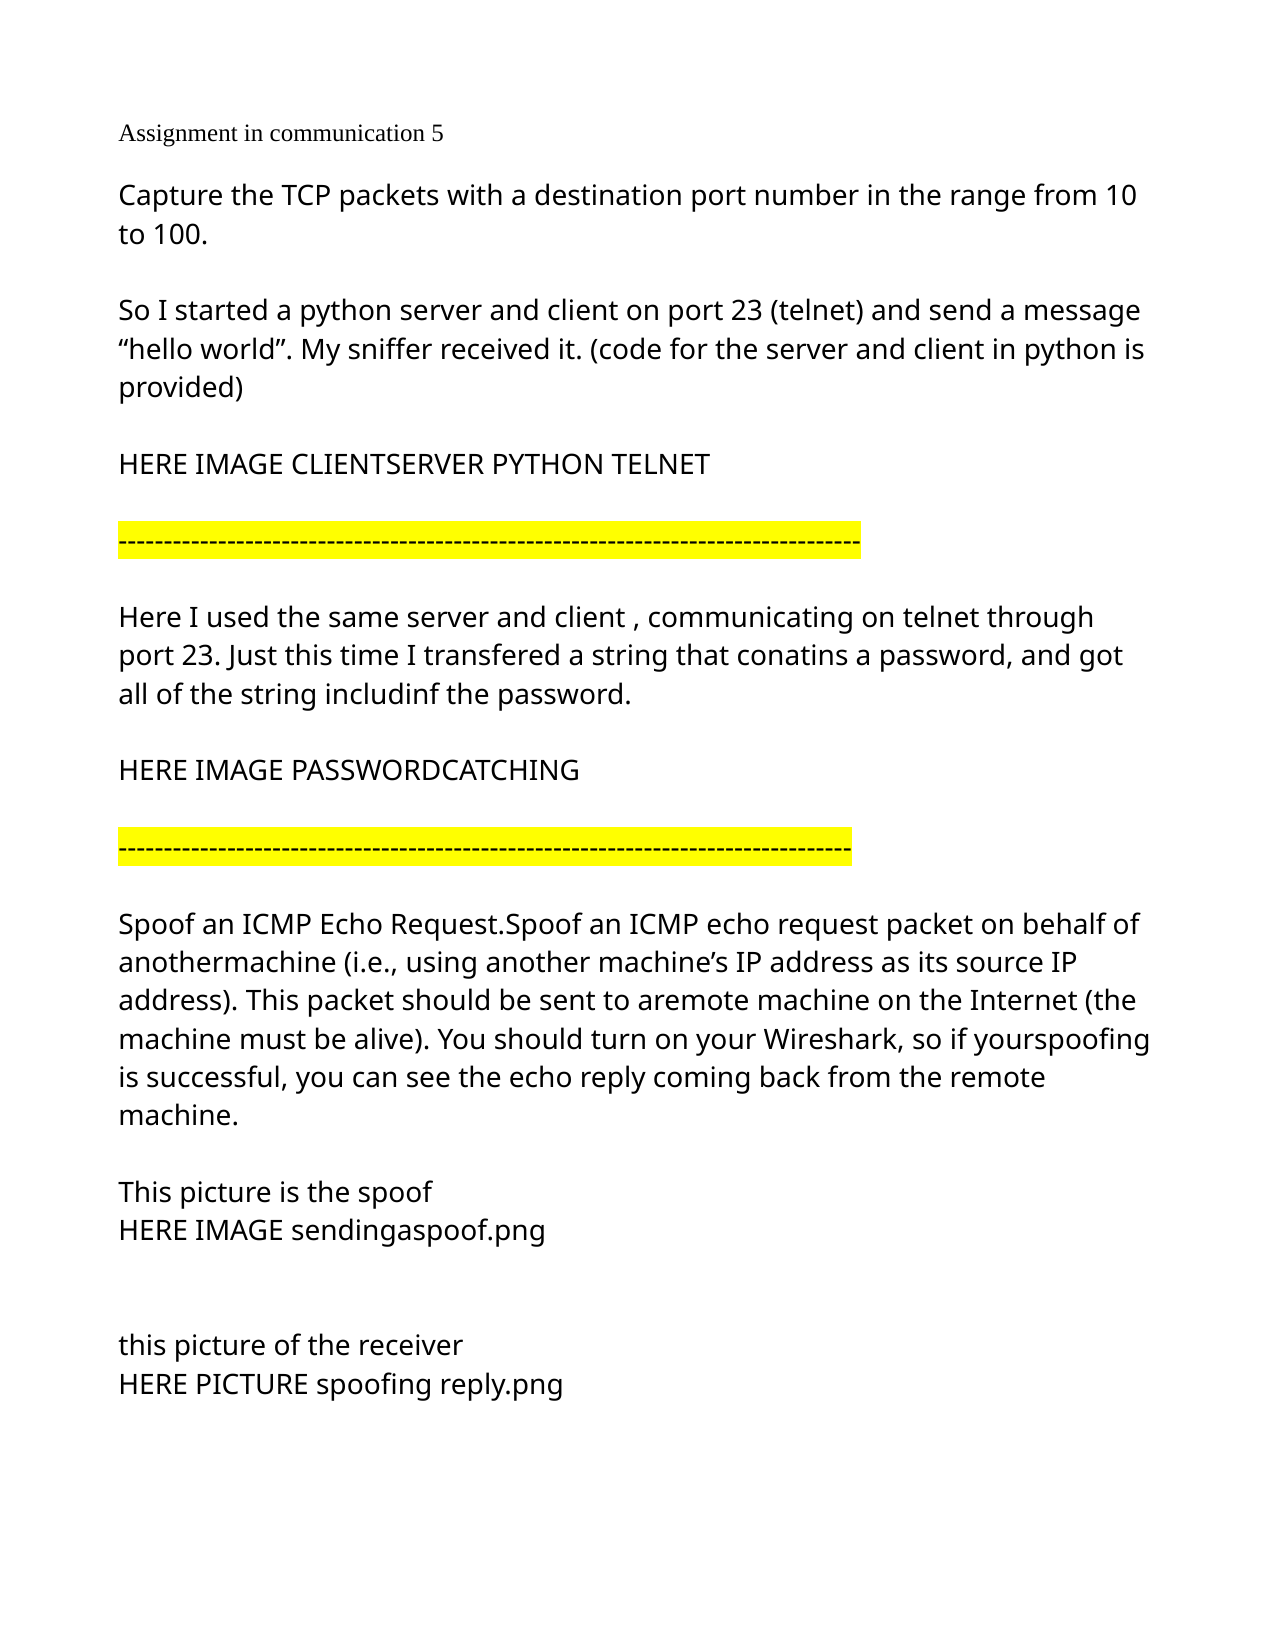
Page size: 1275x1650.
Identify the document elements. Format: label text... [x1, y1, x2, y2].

text HERE IMAGE PASSWORDCATCHING [118, 751, 1157, 789]
text Here I used the same server and client , communicating on telnet through port 23. Just this time I transfered a string that conatins a password, and got all of the string includinf the password. [118, 597, 1157, 712]
text Assignment in communication 5 [118, 118, 1157, 147]
text HERE IMAGE CLIENTSERVER PYTHON TELNET [118, 444, 1157, 482]
text --------------------------------------------------------------------------------- [118, 827, 1157, 866]
text HERE IMAGE sendingaspoof.png [118, 1211, 1157, 1249]
text this picture of the receiver [118, 1326, 1157, 1364]
text This picture is the spoof [118, 1172, 1157, 1211]
text Spoof an ICMP Echo Request.Spoof an ICMP echo request packet on behalf of anothermachine (i.e., using another machine’s IP address as its source IP address). This packet should be sent to aremote machine on the Internet (the machine must be alive). You should turn on your Wireshark, so if yourspoofing is successful, you can see the echo reply coming back from the remote machine. [118, 904, 1157, 1134]
text ---------------------------------------------------------------------------------- [118, 521, 1157, 559]
text So I started a python server and client on port 23 (telnet) and send a message “hello world”. My sniffer received it. (code for the server and client in python is provided) [118, 291, 1157, 406]
text Capture the TCP packets with a destination port number in the range from 10 to 100. [118, 176, 1157, 252]
text HERE PICTURE spoofing reply.png [118, 1364, 1157, 1402]
